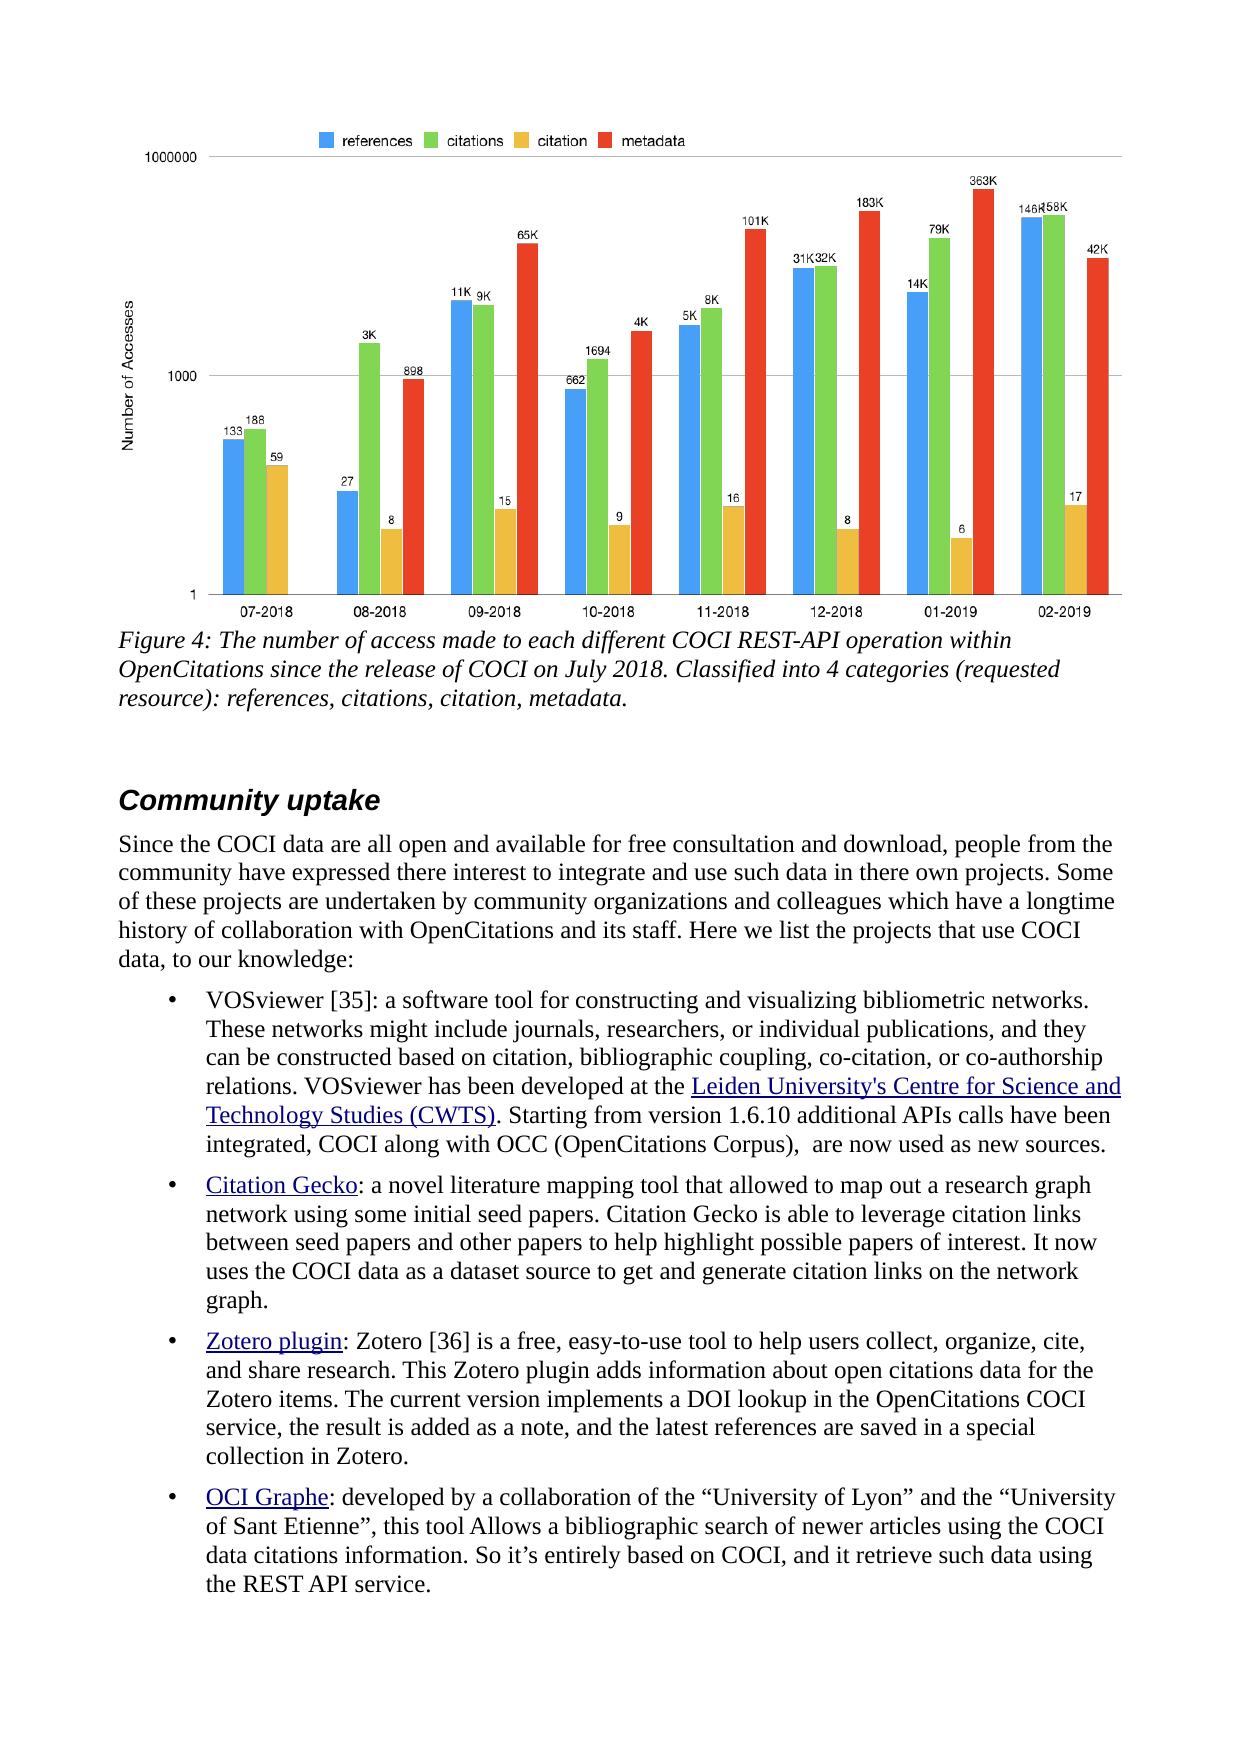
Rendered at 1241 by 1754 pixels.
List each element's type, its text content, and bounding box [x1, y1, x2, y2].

list Zotero plugin: Zotero [36] is a free, easy-to-use tool to help users collect, organize, cite, and share research. This Zotero plugin adds information about open citations data for the Zotero items. The current version implements a DOI lookup in the OpenCitations COCI service, the result is added as a note, and the latest references are saved in a special collection in Zotero. [168, 1326, 1122, 1470]
picture [118, 130, 1123, 620]
subtitle Community uptake [118, 783, 1122, 816]
text Figure 4: The number of access made to each different COCI REST-API operation within OpenCitations since the release of COCI on July 2018. Classified into 4 categories (requested resource): references, citations, citation, metadata. [118, 620, 1122, 712]
list Citation Gecko: a novel literature mapping tool that allowed to map out a research graph network using some initial seed papers. Citation Gecko is able to leverage citation links between seed papers and other papers to help highlight possible papers of interest. It now uses the COCI data as a dataset source to get and generate citation links on the network graph. [168, 1170, 1122, 1314]
list VOSviewer [35]: a software tool for constructing and visualizing bibliometric networks. These networks might include journals, researchers, or individual publications, and they can be constructed based on citation, bibliographic coupling, co-citation, or co-authorship relations. VOSviewer has been developed at the Leiden University's Centre for Science and Technology Studies (CWTS). Starting from version 1.6.10 additional APIs calls have been integrated, COCI along with OCC (OpenCitations Corpus), are now used as new sources. [168, 985, 1122, 1157]
list OCI Graphe: developed by a collaboration of the “University of Lyon” and the “University of Sant Etienne”, this tool Allows a bibliographic search of newer articles using the COCI data citations information. So it’s entirely based on COCI, and it retrieve such data using the REST API service. [168, 1482, 1122, 1597]
text Since the COCI data are all open and available for free consultation and download, people from the community have expressed there interest to integrate and use such data in there own projects. Some of these projects are undertaken by community organizations and colleagues which have a longtime history of collaboration with OpenCitations and its staff. Here we list the projects that use COCI data, to our knowledge: [118, 829, 1122, 972]
